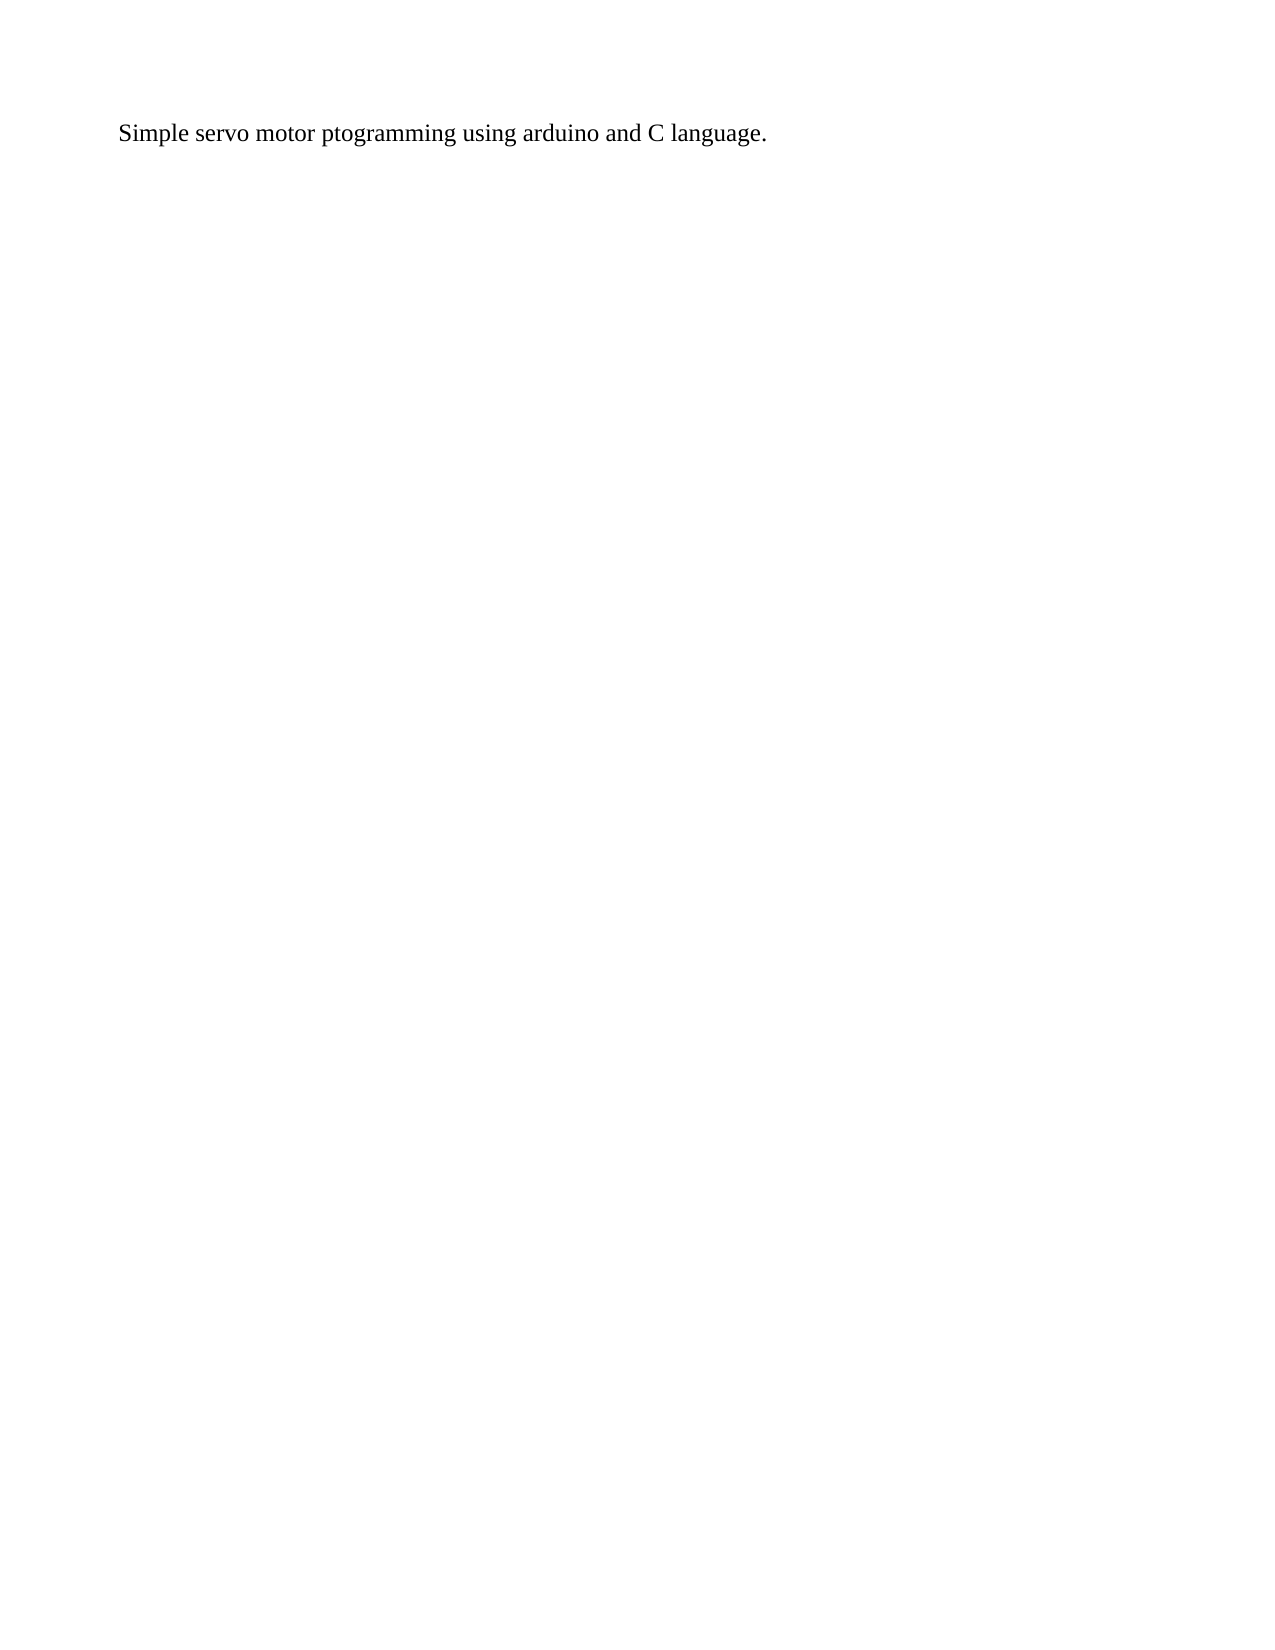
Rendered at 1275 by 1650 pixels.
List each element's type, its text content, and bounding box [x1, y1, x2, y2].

text Simple servo motor ptogramming using arduino and C language. [118, 118, 1157, 147]
